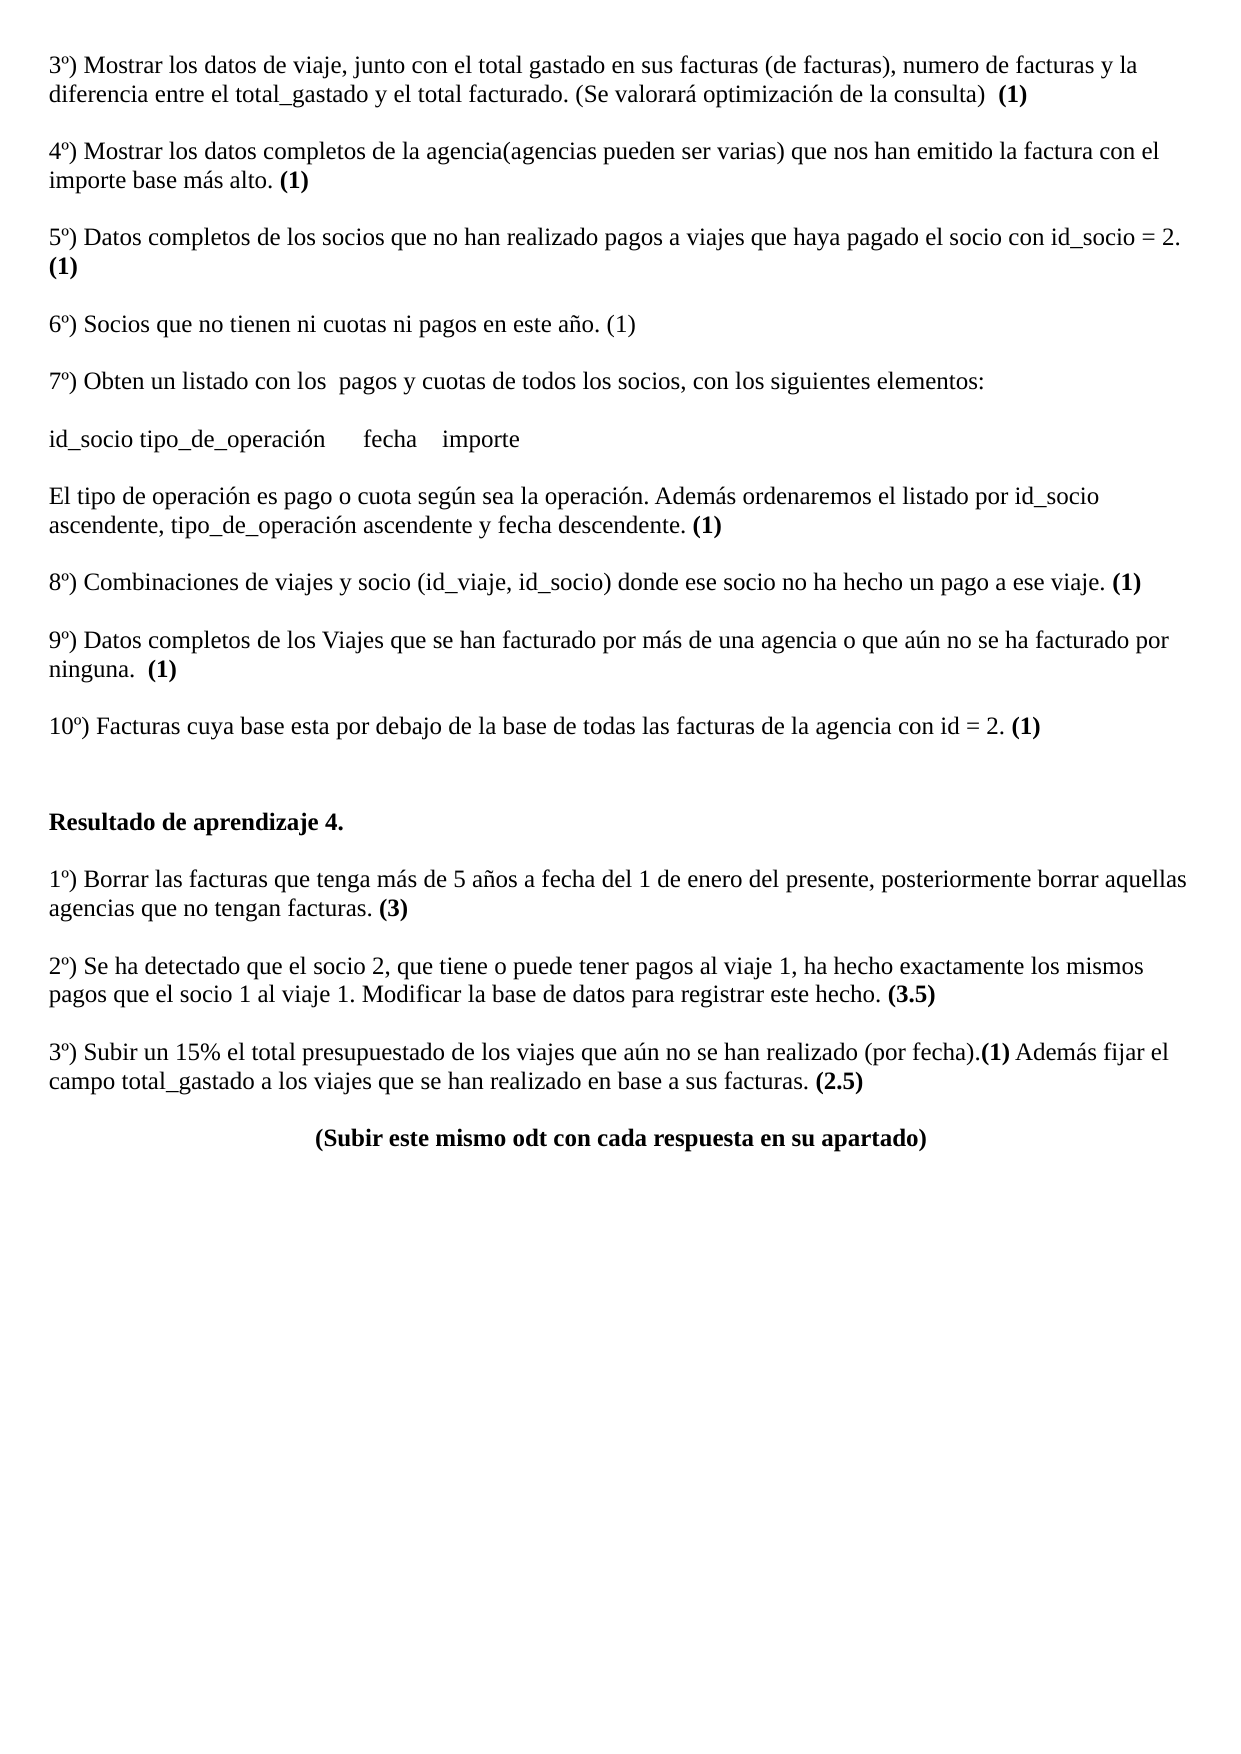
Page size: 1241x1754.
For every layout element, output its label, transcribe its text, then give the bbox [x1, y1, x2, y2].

text 4º) Mostrar los datos completos de la agencia(agencias pueden ser varias) que nos han emitido la factura con el importe base más alto. (1) [48, 136, 1194, 194]
text 5º) Datos completos de los socios que no han realizado pagos a viajes que haya pagado el socio con id_socio = 2.(1) [48, 222, 1194, 280]
text 3º) Subir un 15% el total presupuestado de los viajes que aún no se han realizado (por fecha).(1) Además fijar el campo total_gastado a los viajes que se han realizado en base a sus facturas. (2.5) [48, 1037, 1194, 1094]
text 1º) Borrar las facturas que tenga más de 5 años a fecha del 1 de enero del presente, posteriormente borrar aquellas agencias que no tengan facturas. (3) [48, 864, 1194, 922]
text (Subir este mismo odt con cada respuesta en su apartado) [48, 1123, 1194, 1152]
text 7º) Obten un listado con los pagos y cuotas de todos los socios, con los siguientes elementos: [48, 366, 1194, 395]
text 2º) Se ha detectado que el socio 2, que tiene o puede tener pagos al viaje 1, ha hecho exactamente los mismos pagos que el socio 1 al viaje 1. Modificar la base de datos para registrar este hecho. (3.5) [48, 951, 1194, 1008]
text El tipo de operación es pago o cuota según sea la operación. Además ordenaremos el listado por id_socio ascendente, tipo_de_operación ascendente y fecha descendente. (1) [48, 481, 1194, 539]
text 6º) Socios que no tienen ni cuotas ni pagos en este año. (1) [48, 309, 1194, 337]
text Resultado de aprendizaje 4. [48, 807, 1194, 836]
text 8º) Combinaciones de viajes y socio (id_viaje, id_socio) donde ese socio no ha hecho un pago a ese viaje. (1) [48, 567, 1194, 596]
text 9º) Datos completos de los Viajes que se han facturado por más de una agencia o que aún no se ha facturado por ninguna. (1) [48, 625, 1194, 682]
text id_socio tipo_de_operación fecha importe [48, 424, 1194, 452]
text 10º) Facturas cuya base esta por debajo de la base de todas las facturas de la agencia con id = 2. (1) [48, 711, 1194, 740]
text 3º) Mostrar los datos de viaje, junto con el total gastado en sus facturas (de facturas), numero de facturas y la diferencia entre el total_gastado y el total facturado. (Se valorará optimización de la consulta) (1) [48, 50, 1194, 107]
